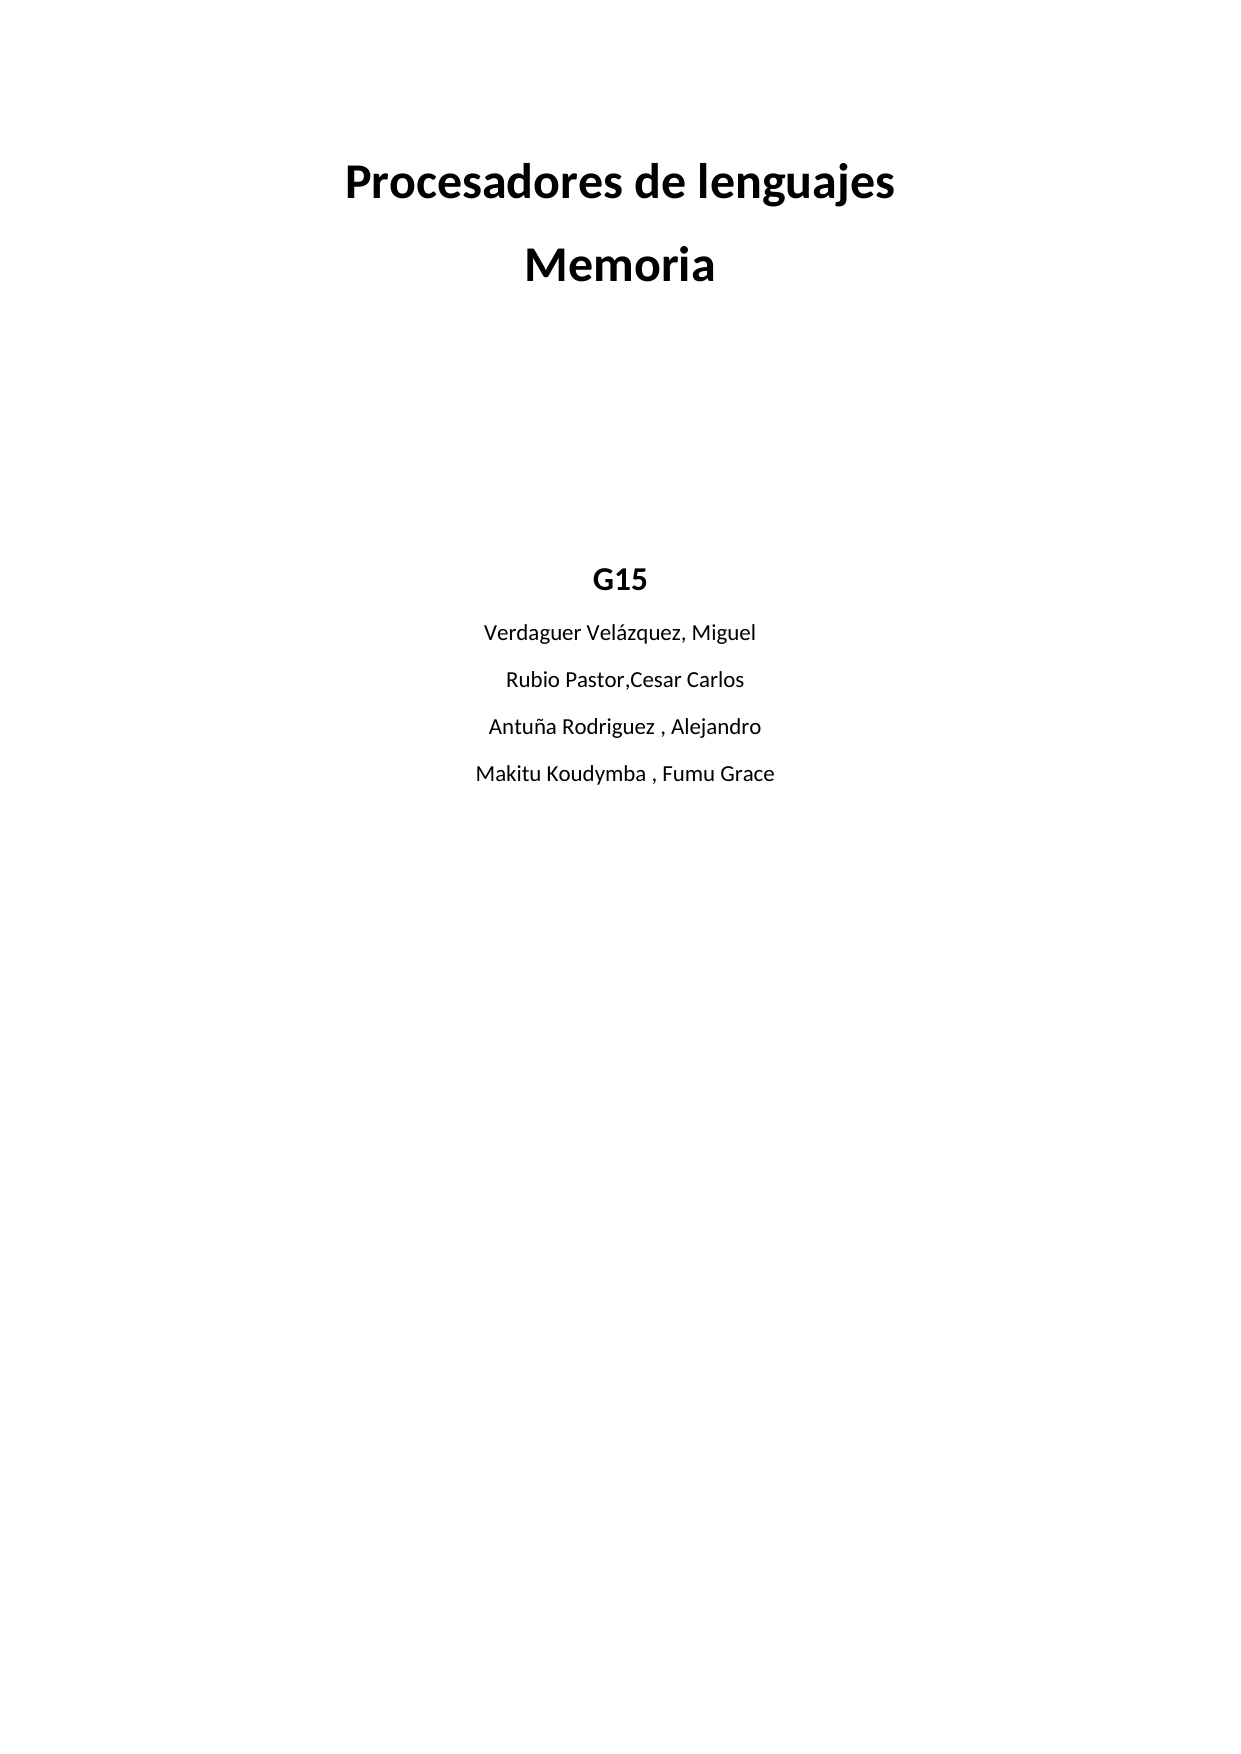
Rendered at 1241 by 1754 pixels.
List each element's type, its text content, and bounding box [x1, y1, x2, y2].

text Procesadores de lenguajes [150, 150, 1090, 211]
text Verdaguer Velázquez, Miguel [150, 618, 1090, 646]
text Makitu Koudymba , Fumu Grace [150, 759, 1090, 787]
text Memoria [150, 232, 1090, 293]
text Antuña Rodriguez , Alejandro [150, 712, 1090, 740]
text G15 [150, 557, 1090, 598]
text Rubio Pastor,Cesar Carlos [150, 665, 1090, 693]
